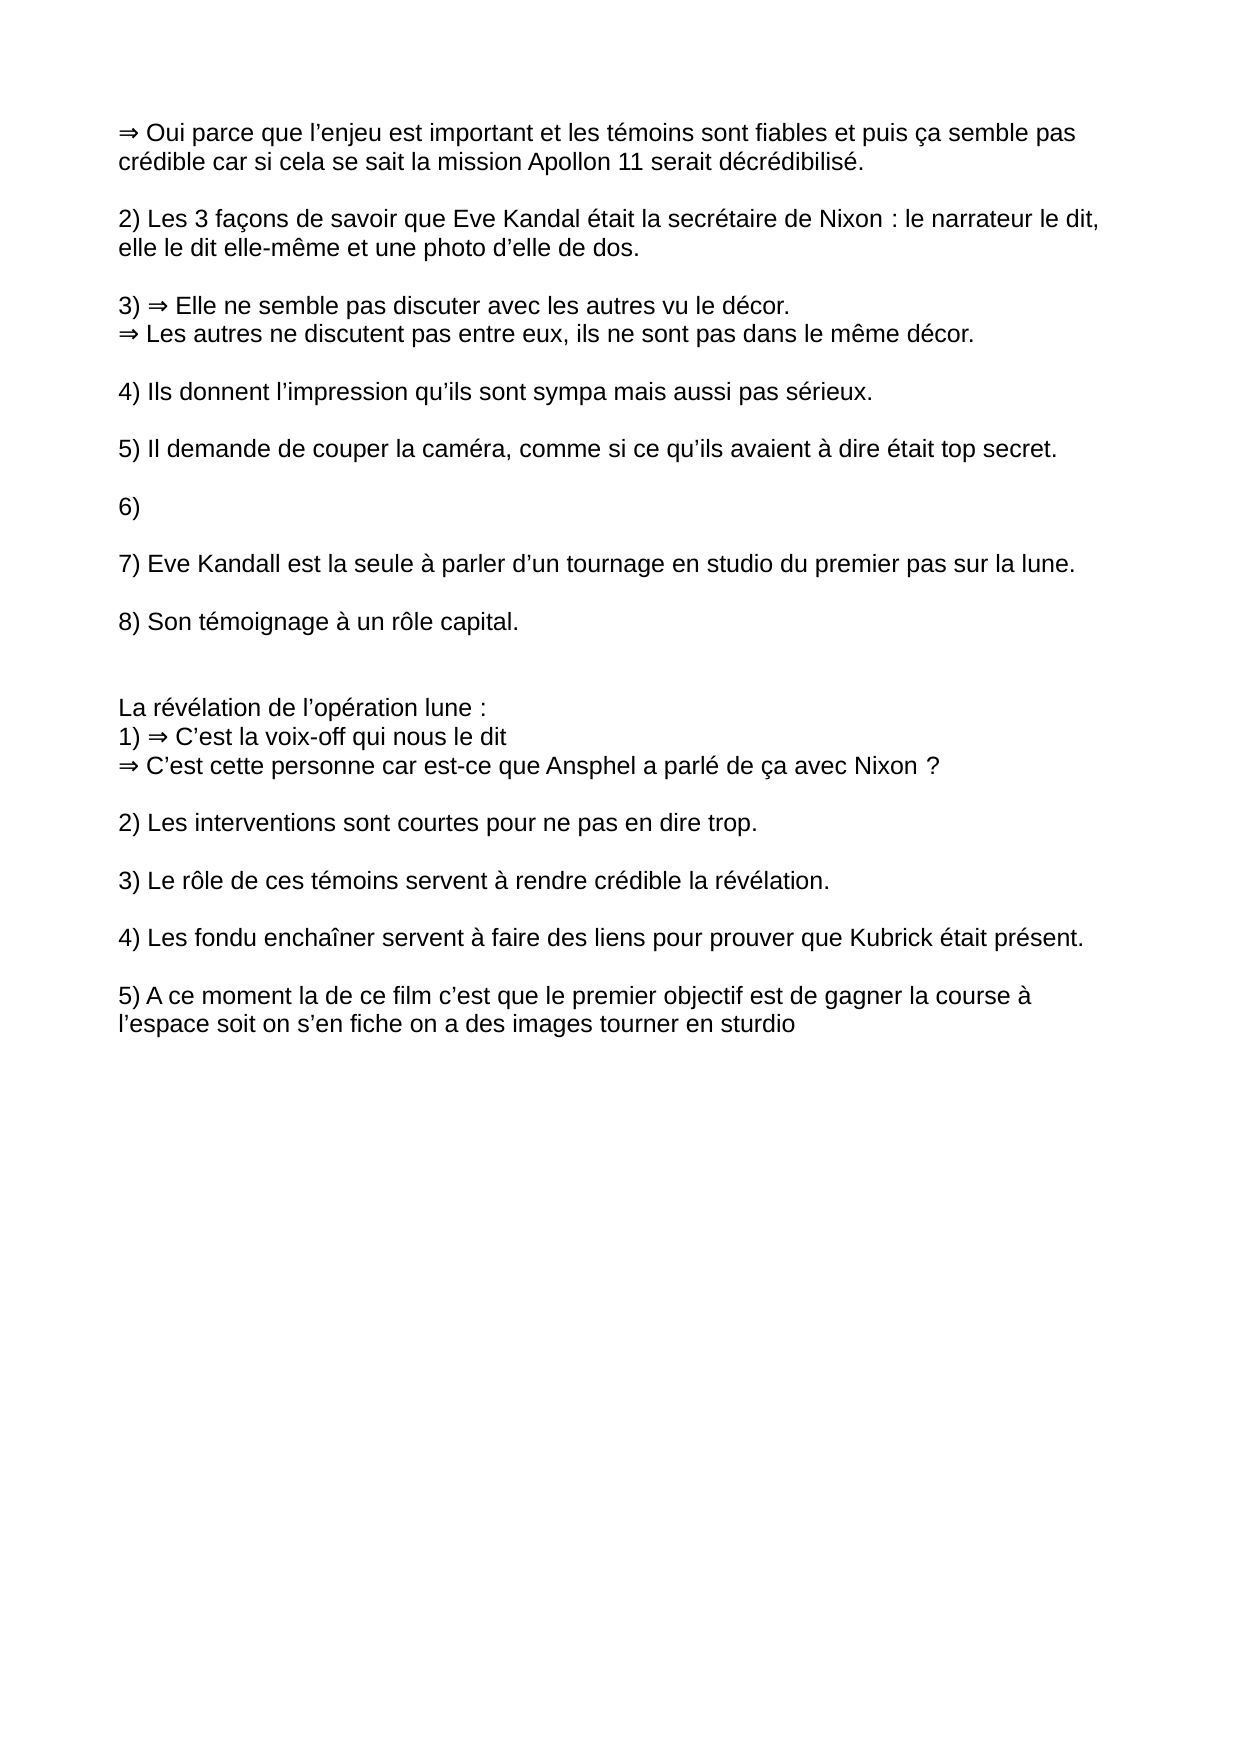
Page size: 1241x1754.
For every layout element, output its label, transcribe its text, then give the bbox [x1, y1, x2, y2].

text 5) A ce moment la de ce film c’est que le premier objectif est de gagner la course à l’espace soit on s’en fiche on a des images tourner en sturdio [118, 981, 1122, 1038]
text ⇒ Oui parce que l’enjeu est important et les témoins sont fiables et puis ça semble pas crédible car si cela se sait la mission Apollon 11 serait décrédibilisé. [118, 118, 1122, 176]
text La révélation de l’opération lune : [118, 693, 1122, 722]
text 1) ⇒ C’est la voix-off qui nous le dit [118, 722, 1122, 751]
text 2) Les 3 façons de savoir que Eve Kandal était la secrétaire de Nixon : le narrateur le dit, elle le dit elle-même et une photo d’elle de dos. [118, 204, 1122, 262]
text 5) Il demande de couper la caméra, comme si ce qu’ils avaient à dire était top secret. [118, 434, 1122, 463]
text 6) [118, 492, 1122, 521]
text 4) Ils donnent l’impression qu’ils sont sympa mais aussi pas sérieux. [118, 377, 1122, 406]
text 8) Son témoignage à un rôle capital. [118, 607, 1122, 636]
text 7) Eve Kandall est la seule à parler d’un tournage en studio du premier pas sur la lune. [118, 549, 1122, 578]
text 3) Le rôle de ces témoins servent à rendre crédible la révélation. [118, 866, 1122, 894]
text 3) ⇒ Elle ne semble pas discuter avec les autres vu le décor. [118, 291, 1122, 319]
text ⇒ C’est cette personne car est-ce que Ansphel a parlé de ça avec Nixon ? [118, 751, 1122, 779]
text 4) Les fondu enchaîner servent à faire des liens pour prouver que Kubrick était présent. [118, 923, 1122, 952]
text ⇒ Les autres ne discutent pas entre eux, ils ne sont pas dans le même décor. [118, 319, 1122, 348]
text 2) Les interventions sont courtes pour ne pas en dire trop. [118, 808, 1122, 837]
